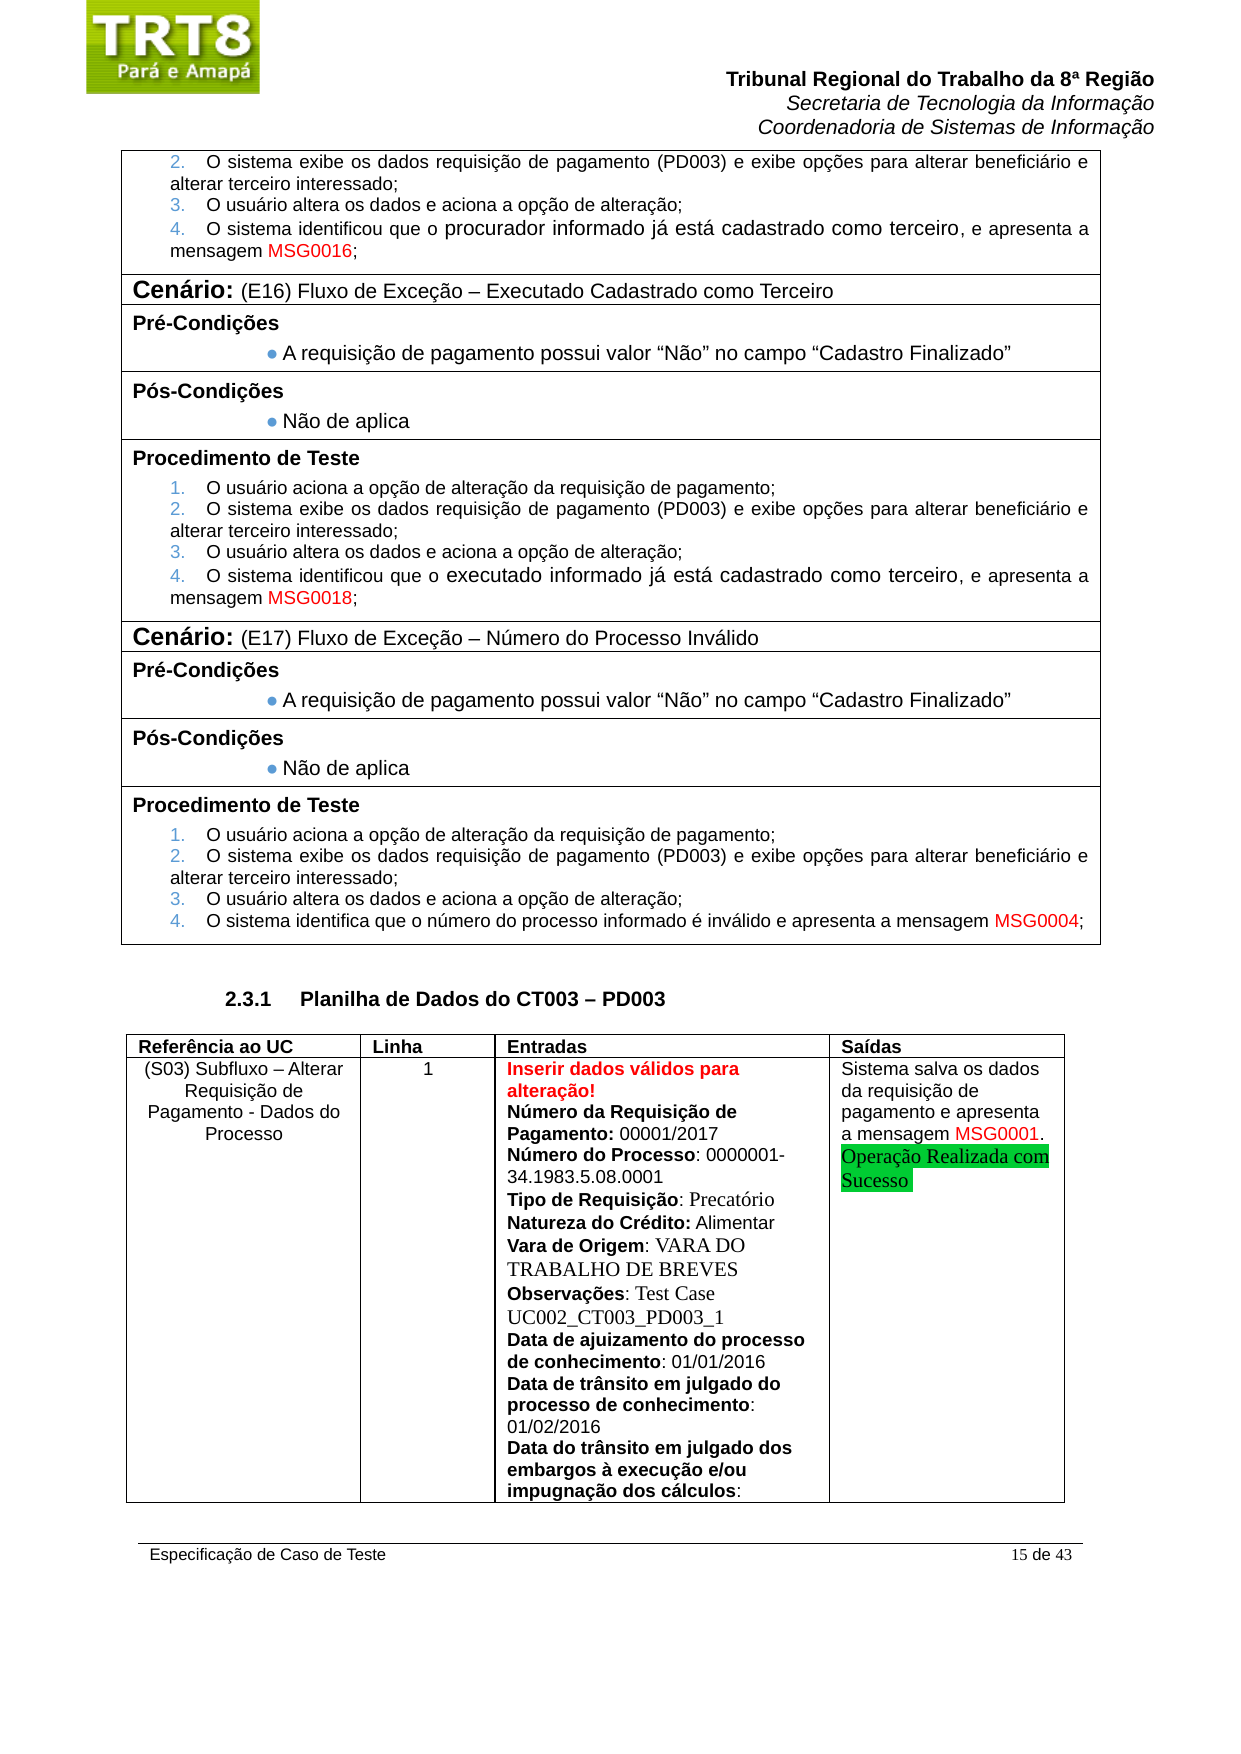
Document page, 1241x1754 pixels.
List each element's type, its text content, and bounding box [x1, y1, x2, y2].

table_cell Pós-Condições Não de aplica [122, 719, 1100, 786]
table_cell Pré-Condições A requisição de pagamento possui valor “Não” no campo “Cadastro Finalizado” [122, 305, 1100, 371]
table_header Entradas [496, 1035, 829, 1057]
table_cell (S03) Subfluxo – Alterar Requisição de Pagamento - Dados do Processo [127, 1058, 360, 1502]
table_cell Procedimento de Teste O usuário aciona a opção de alteração da requisição de pagamento; O sistema exibe os dados requisição de pagamento (PD003) e exibe opções para alterar beneficiário e alterar terceiro interessado; O usuário altera os dados e aciona a opção de alteração; O sistema identifica que o número do processo informado é inválido e apresenta a mensagem MSG0004; [122, 787, 1100, 944]
table_cell Procedimento de Teste O usuário aciona a opção de alteração da requisição de pagamento; O sistema exibe os dados requisição de pagamento (PD003) e exibe opções para alterar beneficiário e alterar terceiro interessado; O usuário altera os dados e aciona a opção de alteração; O sistema identificou que o procurador informado já está cadastrado como terceiro, e apresenta a mensagem MSG0016; [122, 151, 1100, 274]
table_cell Cenário: (E17) Fluxo de Exceção – Número do Processo Inválido [122, 622, 1100, 651]
table_cell Cenário: (E16) Fluxo de Exceção – Executado Cadastrado como Terceiro [122, 275, 1100, 303]
table_cell Sistema salva os dados da requisição de pagamento e apresenta a mensagem MSG0001. Operação Realizada com Sucesso [830, 1058, 1064, 1502]
table_cell Pré-Condições A requisição de pagamento possui valor “Não” no campo “Cadastro Finalizado” [122, 652, 1100, 718]
table_header Referência ao UC [127, 1035, 360, 1057]
table_header Saídas [830, 1035, 1064, 1057]
table_cell 1 [361, 1058, 494, 1502]
table_cell Procedimento de Teste O usuário aciona a opção de alteração da requisição de pagamento; O sistema exibe os dados requisição de pagamento (PD003) e exibe opções para alterar beneficiário e alterar terceiro interessado; O usuário altera os dados e aciona a opção de alteração; O sistema identificou que o executado informado já está cadastrado como terceiro, e apresenta a mensagem MSG0018; [122, 440, 1100, 621]
picture [86, 0, 260, 94]
table_cell Pós-Condições Não de aplica [122, 372, 1100, 439]
table_header Linha [361, 1035, 494, 1057]
subtitle Planilha de Dados do CT003 – PD003 [225, 986, 1090, 1010]
table_cell Inserir dados válidos para alteração! Número da Requisição de Pagamento: 00001/2017 Número do Processo: 0000001-34.1983.5.08.0001 Tipo de Requisição: Precatório Natureza do Crédito: Alimentar Vara de Origem: VARA DO TRABALHO DE BREVES Observações: Test Case UC002_CT003_PD003_1 Data de ajuizamento do processo de conhecimento: 01/01/2016 Data de trânsito em julgado do processo de conhecimento: 01/02/2016 Data do trânsito em julgado dos embargos à execução e/ou impugnação dos cálculos: [496, 1058, 829, 1502]
